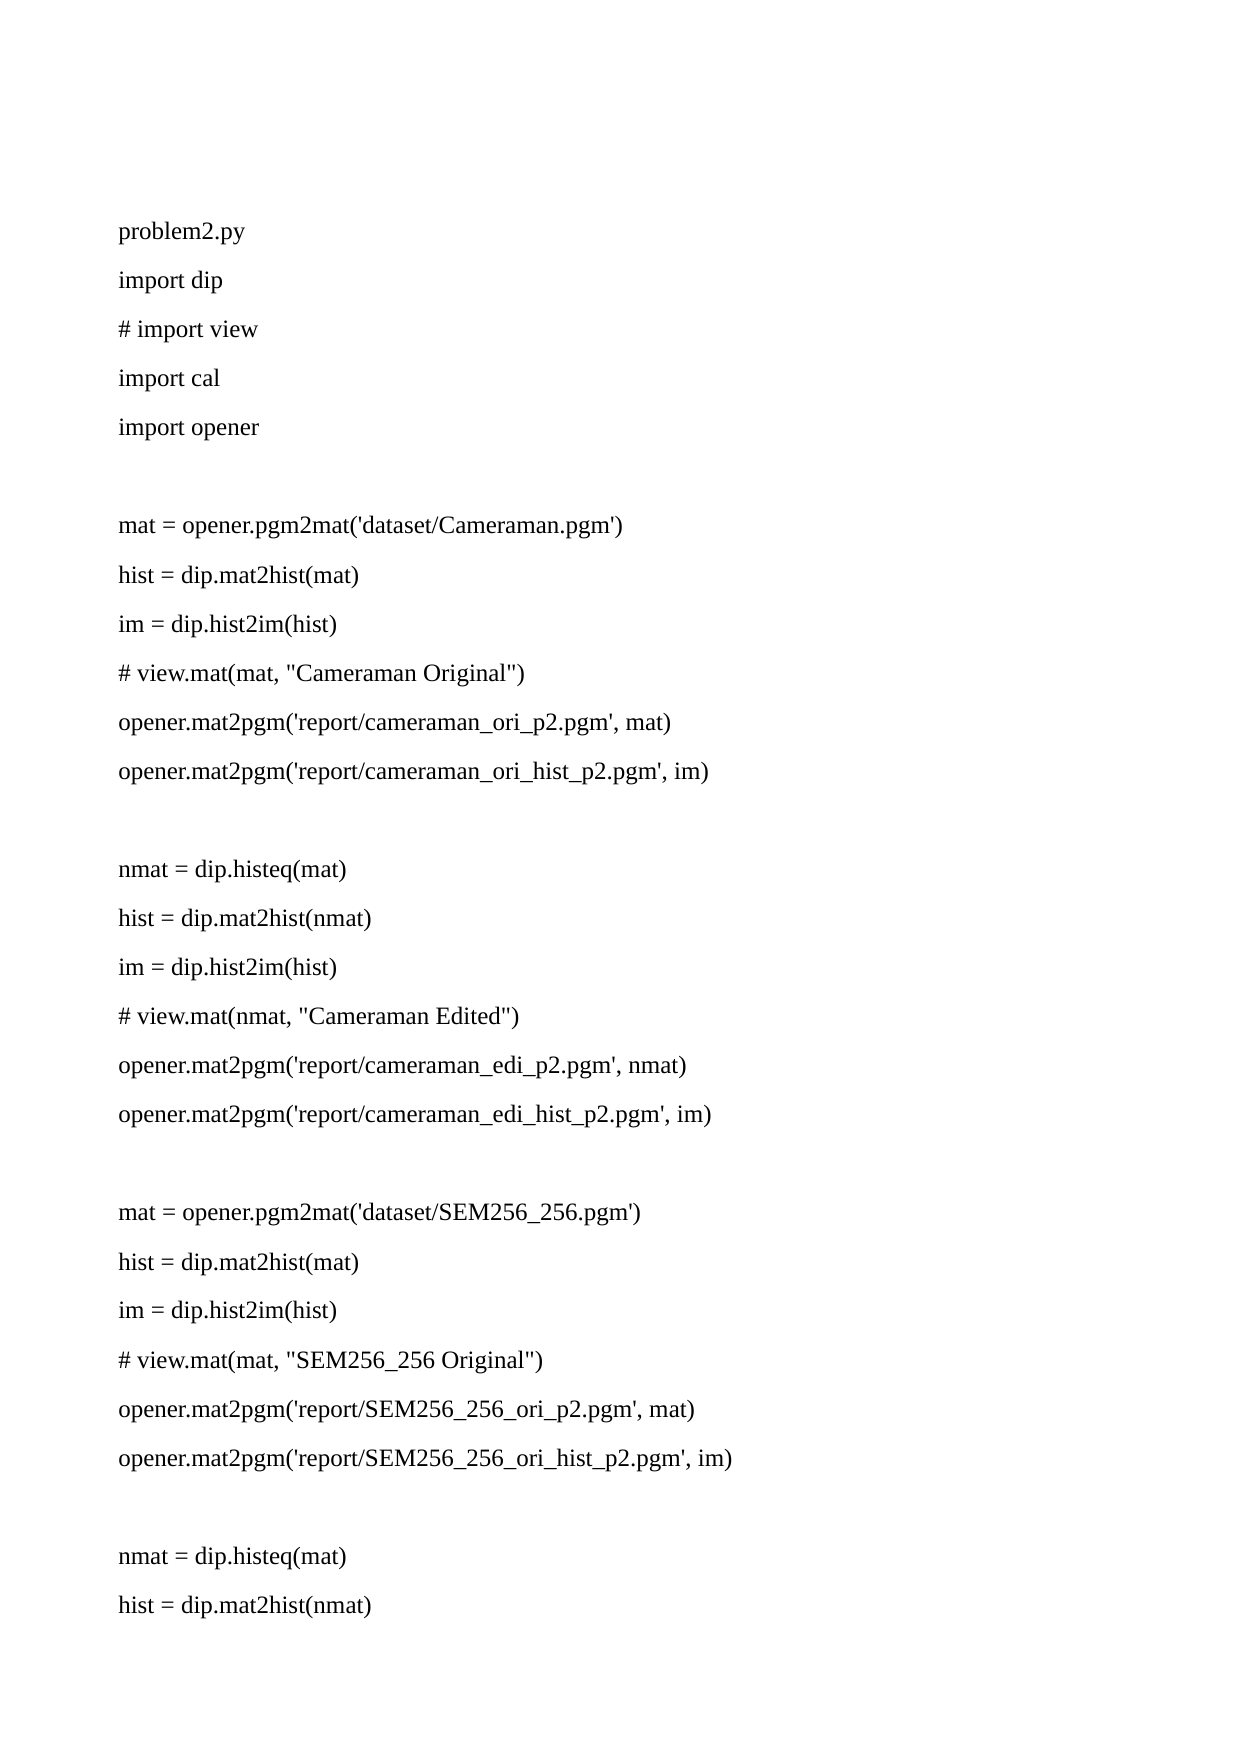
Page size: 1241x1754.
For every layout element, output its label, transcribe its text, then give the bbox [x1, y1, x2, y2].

text im = dip.hist2im(hist) [118, 1296, 1122, 1324]
text opener.mat2pgm('report/cameraman_edi_p2.pgm', nmat) [118, 1050, 1122, 1079]
text mat = opener.pgm2mat('dataset/Cameraman.pgm') [118, 511, 1122, 539]
text opener.mat2pgm('report/cameraman_edi_hist_p2.pgm', im) [118, 1099, 1122, 1128]
text hist = dip.mat2hist(nmat) [118, 903, 1122, 932]
text im = dip.hist2im(hist) [118, 609, 1122, 637]
text mat = opener.pgm2mat('dataset/SEM256_256.pgm') [118, 1197, 1122, 1226]
text hist = dip.mat2hist(mat) [118, 1247, 1122, 1275]
text # view.mat(nmat, "Cameraman Edited") [118, 1001, 1122, 1030]
text nmat = dip.histeq(mat) [118, 1541, 1122, 1570]
text opener.mat2pgm('report/SEM256_256_ori_hist_p2.pgm', im) [118, 1443, 1122, 1472]
text hist = dip.mat2hist(nmat) [118, 1590, 1122, 1619]
text import opener [118, 412, 1122, 441]
text # view.mat(mat, "SEM256_256 Original") [118, 1345, 1122, 1373]
text opener.mat2pgm('report/SEM256_256_ori_p2.pgm', mat) [118, 1394, 1122, 1422]
text opener.mat2pgm('report/cameraman_ori_hist_p2.pgm', im) [118, 756, 1122, 785]
text hist = dip.mat2hist(mat) [118, 560, 1122, 588]
text # view.mat(mat, "Cameraman Original") [118, 658, 1122, 687]
text im = dip.hist2im(hist) [118, 952, 1122, 981]
text import dip [118, 265, 1122, 294]
text opener.mat2pgm('report/cameraman_ori_p2.pgm', mat) [118, 707, 1122, 736]
text nmat = dip.histeq(mat) [118, 854, 1122, 883]
text problem2.py [118, 216, 1122, 245]
text # import view [118, 314, 1122, 343]
text import cal [118, 363, 1122, 392]
